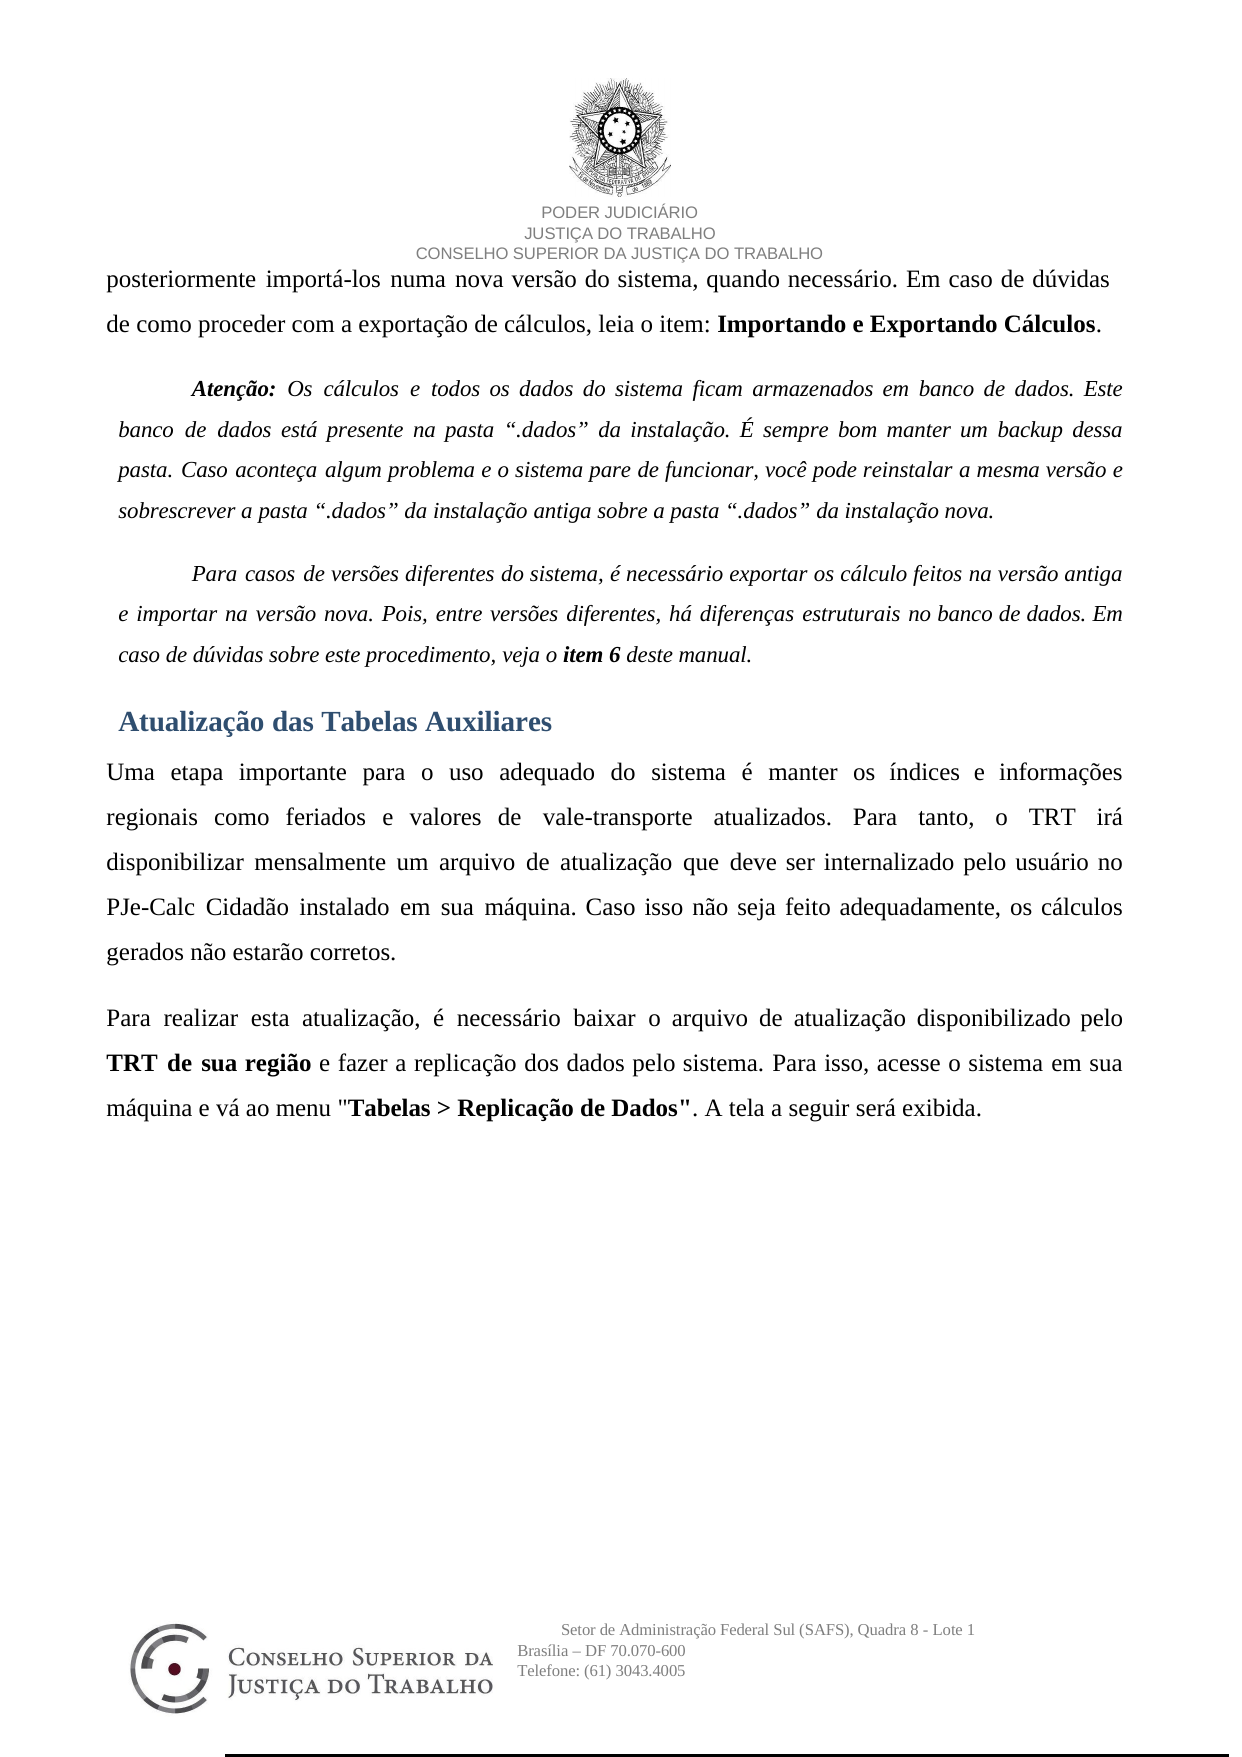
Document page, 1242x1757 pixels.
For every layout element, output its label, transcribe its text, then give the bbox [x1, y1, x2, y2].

text Atenção: Os cálculos e todos os dados do sistema ficam armazenados em banco de dados. Este banco de dados está presente na pasta “.dados” da instalação. É sempre bom manter um backup dessa pasta. Caso aconteça algum problema e o sistema pare de funcionar, você pode reinstalar a mesma versão e sobrescrever a pasta “.dados” da instalação antiga sobre a pasta “.dados” da instalação nova. [118, 376, 1123, 523]
text Uma etapa importante para o uso adequado do sistema é manter os índices e informações regionais como feriados e valores de vale-transporte atualizados. Para tanto, o TRT irá disponibilizar mensalmente um arquivo de atualização que deve ser internalizado pelo usuário no PJe-Calc Cidadão instalado em sua máquina. Caso isso não seja feito adequadamente, os cálculos gerados não estarão corretos. [106, 757, 1123, 966]
text Para realizar esta atualização, é necessário baixar o arquivo de atualização disponibilizado pelo TRT de sua região e fazer a replicação dos dados pelo sistema. Para isso, acesse o sistema em sua máquina e vá ao menu "Tabelas > Replicação de Dados". A tela a seguir será exibida. [106, 1003, 1123, 1122]
text posteriormente importá-los numa nova versão do sistema, quando necessário. Em caso de dúvidas de como proceder com a exportação de cálculos, leia o item: Importando e Exportando Cálculos. [106, 264, 1135, 338]
subtitle Atualização das Tabelas Auxiliares [118, 704, 1135, 738]
text Para casos de versões diferentes do sistema, é necessário exportar os cálculo feitos na versão antiga e importar na versão nova. Pois, entre versões diferentes, há diferenças estruturais no banco de dados. Em caso de dúvidas sobre este procedimento, veja o item 6 deste manual. [118, 560, 1123, 667]
